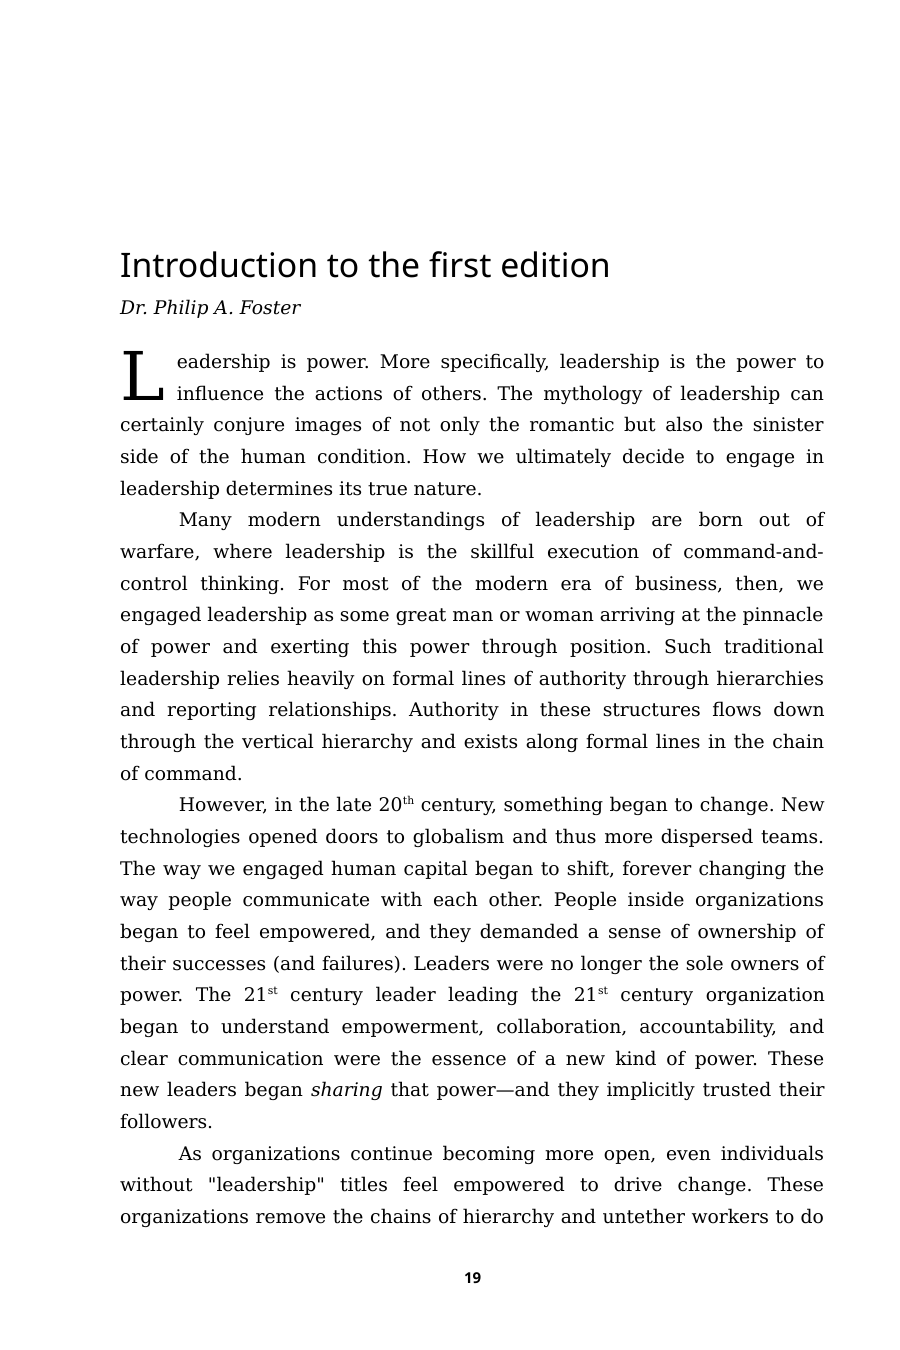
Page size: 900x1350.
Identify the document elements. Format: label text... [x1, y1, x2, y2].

text As organizations continue becoming more open, even individuals without "leadership" titles feel empowered to drive change. These organizations remove the chains of hierarchy and untether workers to do [120, 1143, 825, 1228]
subtitle Introduction to the first edition [120, 246, 825, 285]
text Leadership is power. More specifically, leadership is the power to influence the actions of others. The mythology of leadership can certainly conjure images of not only the romantic but also the sinister side of the human condition. How we ultimately decide to engage in leadership determines its true nature. [120, 351, 825, 500]
text However, in the late 20th century, something began to change. New technologies opened doors to globalism and thus more dispersed teams. The way we engaged human capital began to shift, forever changing the way people communicate with each other. People inside organizations began to feel empowered, and they demanded a sense of ownership of their successes (and failures). Leaders were no longer the sole owners of power. The 21st century leader leading the 21st century organization began to understand empowerment, collaboration, accountability, and clear communication were the essence of a new kind of power. These new leaders began sharing that power—and they implicitly trusted their followers. [120, 794, 825, 1133]
text Dr. Philip A. Foster [120, 297, 825, 319]
text Many modern understandings of leadership are born out of warfare, where leadership is the skillful execution of command-and-control thinking. For most of the modern era of business, then, we engaged leadership as some great man or woman arriving at the pinnacle of power and exerting this power through position. Such traditional leadership relies heavily on formal lines of authority through hierarchies and reporting relationships. Authority in these structures flows down through the vertical hierarchy and exists along formal lines in the chain of command. [120, 509, 825, 785]
